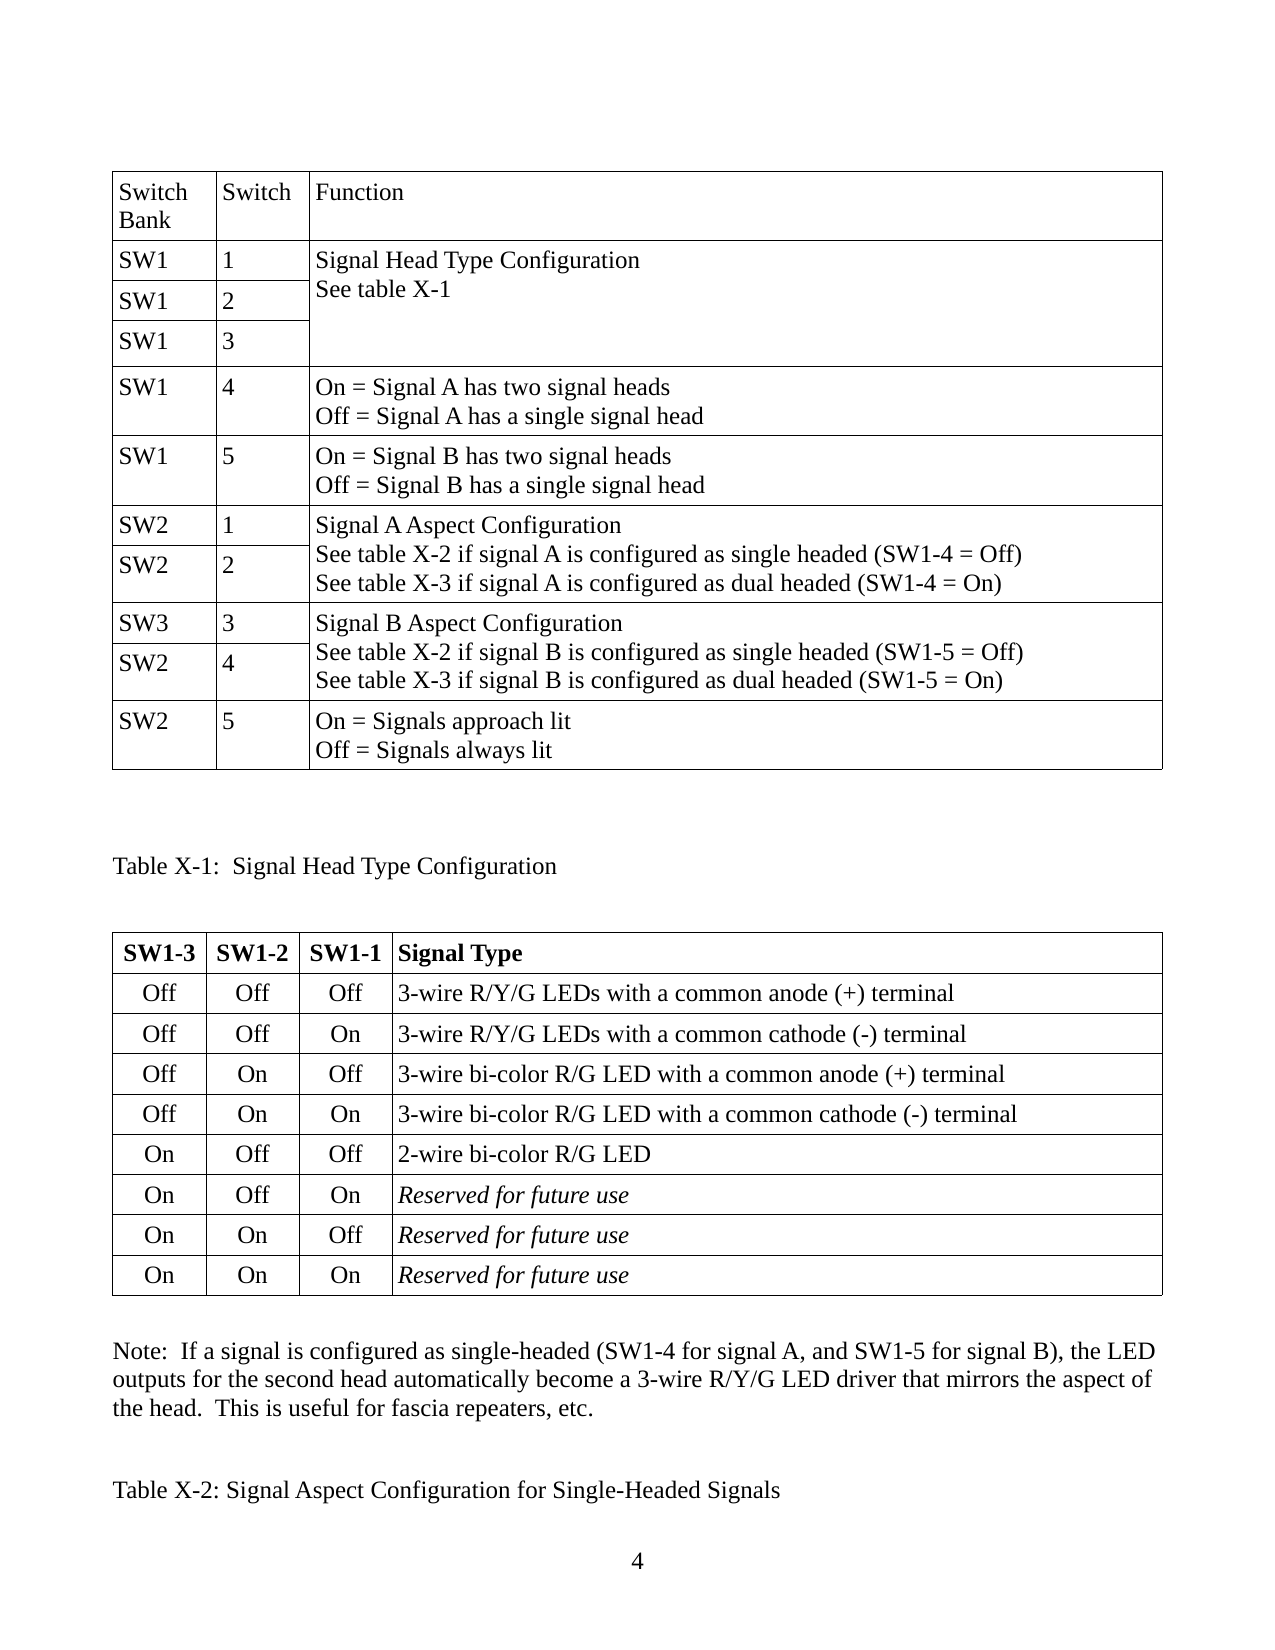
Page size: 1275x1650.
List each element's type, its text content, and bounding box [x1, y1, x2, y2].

table_header Switch Bank [113, 172, 216, 240]
table_cell SW2 [113, 644, 216, 700]
table_header SW1-1 [300, 933, 392, 972]
table_cell On [300, 1014, 392, 1053]
table_cell 5 [217, 701, 309, 769]
table_cell Off [113, 974, 206, 1013]
table_cell 1 [217, 241, 309, 280]
table_cell SW3 [113, 603, 216, 643]
table_cell On [113, 1135, 206, 1174]
table_cell SW1 [113, 281, 216, 320]
table_cell On [300, 1256, 392, 1295]
table_header Function [310, 172, 1162, 240]
table_cell Off [207, 1175, 299, 1214]
table_cell Off [207, 1135, 299, 1174]
table_cell On [207, 1095, 299, 1134]
table_cell Off [113, 1054, 206, 1093]
table_cell On [113, 1215, 206, 1255]
table_header SW1-2 [207, 933, 299, 972]
table_header Switch [217, 172, 309, 240]
table_cell On = Signal B has two signal heads Off = Signal B has a single signal head [310, 436, 1162, 504]
table_cell SW1 [113, 321, 216, 366]
table_cell SW2 [113, 506, 216, 545]
table_cell Off [300, 1135, 392, 1174]
table_cell 3 [217, 321, 309, 366]
table_cell 5 [217, 436, 309, 504]
table_cell Off [207, 1014, 299, 1053]
table_cell Signal B Aspect Configuration See table X-2 if signal B is configured as single headed (SW1-5 = Off) See table X-3 if signal B is configured as dual headed (SW1-5 = On) [310, 603, 1162, 700]
table_cell SW1 [113, 241, 216, 280]
table_cell 4 [217, 367, 309, 435]
table_cell On [113, 1256, 206, 1295]
table_cell On [207, 1215, 299, 1255]
table_cell 4 [217, 644, 309, 700]
table_cell 3-wire R/Y/G LEDs with a common cathode (-) terminal [393, 1014, 1162, 1053]
table_cell 2-wire bi-color R/G LED [393, 1135, 1162, 1174]
table_cell SW1 [113, 436, 216, 504]
table_cell Signal Head Type Configuration See table X-1 [310, 241, 1162, 366]
table_cell Off [300, 1215, 392, 1255]
table_cell Off [113, 1014, 206, 1053]
table_cell On [207, 1054, 299, 1093]
table_cell SW1 [113, 367, 216, 435]
table_cell Signal A Aspect Configuration See table X-2 if signal A is configured as single headed (SW1-4 = Off) See table X-3 if signal A is configured as dual headed (SW1-4 = On) [310, 506, 1162, 602]
table_cell 3-wire bi-color R/G LED with a common anode (+) terminal [393, 1054, 1162, 1093]
table_cell Off [207, 974, 299, 1013]
text Table X-1: Signal Head Type Configuration [112, 851, 1162, 879]
table_cell 3-wire bi-color R/G LED with a common cathode (-) terminal [393, 1095, 1162, 1134]
table_cell On = Signal A has two signal heads Off = Signal A has a single signal head [310, 367, 1162, 435]
table_cell Reserved for future use [393, 1175, 1162, 1214]
table_cell Reserved for future use [393, 1215, 1162, 1255]
table_cell Reserved for future use [393, 1256, 1162, 1295]
table_cell 1 [217, 506, 309, 545]
table_cell 2 [217, 281, 309, 320]
table_header Signal Type [393, 933, 1162, 972]
table_cell SW2 [113, 701, 216, 769]
table_cell SW2 [113, 546, 216, 602]
text Note: If a signal is configured as single-headed (SW1-4 for signal A, and SW1-5 for signal B), the LED outputs for the second head automatically become a 3-wire R/Y/G LED driver that mirrors the aspect of the head. This is useful for fascia repeaters, etc. [112, 1336, 1162, 1422]
table_cell On [113, 1175, 206, 1214]
table_cell Off [300, 974, 392, 1013]
table_cell On [300, 1095, 392, 1134]
table_header SW1-3 [113, 933, 206, 972]
table_cell 2 [217, 546, 309, 602]
table_cell On [207, 1256, 299, 1295]
table_cell On [300, 1175, 392, 1214]
table_cell On = Signals approach lit Off = Signals always lit [310, 701, 1162, 769]
table_cell Off [113, 1095, 206, 1134]
text Table X-2: Signal Aspect Configuration for Single-Headed Signals [112, 1475, 1162, 1503]
table_cell 3 [217, 603, 309, 643]
table_cell 3-wire R/Y/G LEDs with a common anode (+) terminal [393, 974, 1162, 1013]
table_cell Off [300, 1054, 392, 1093]
